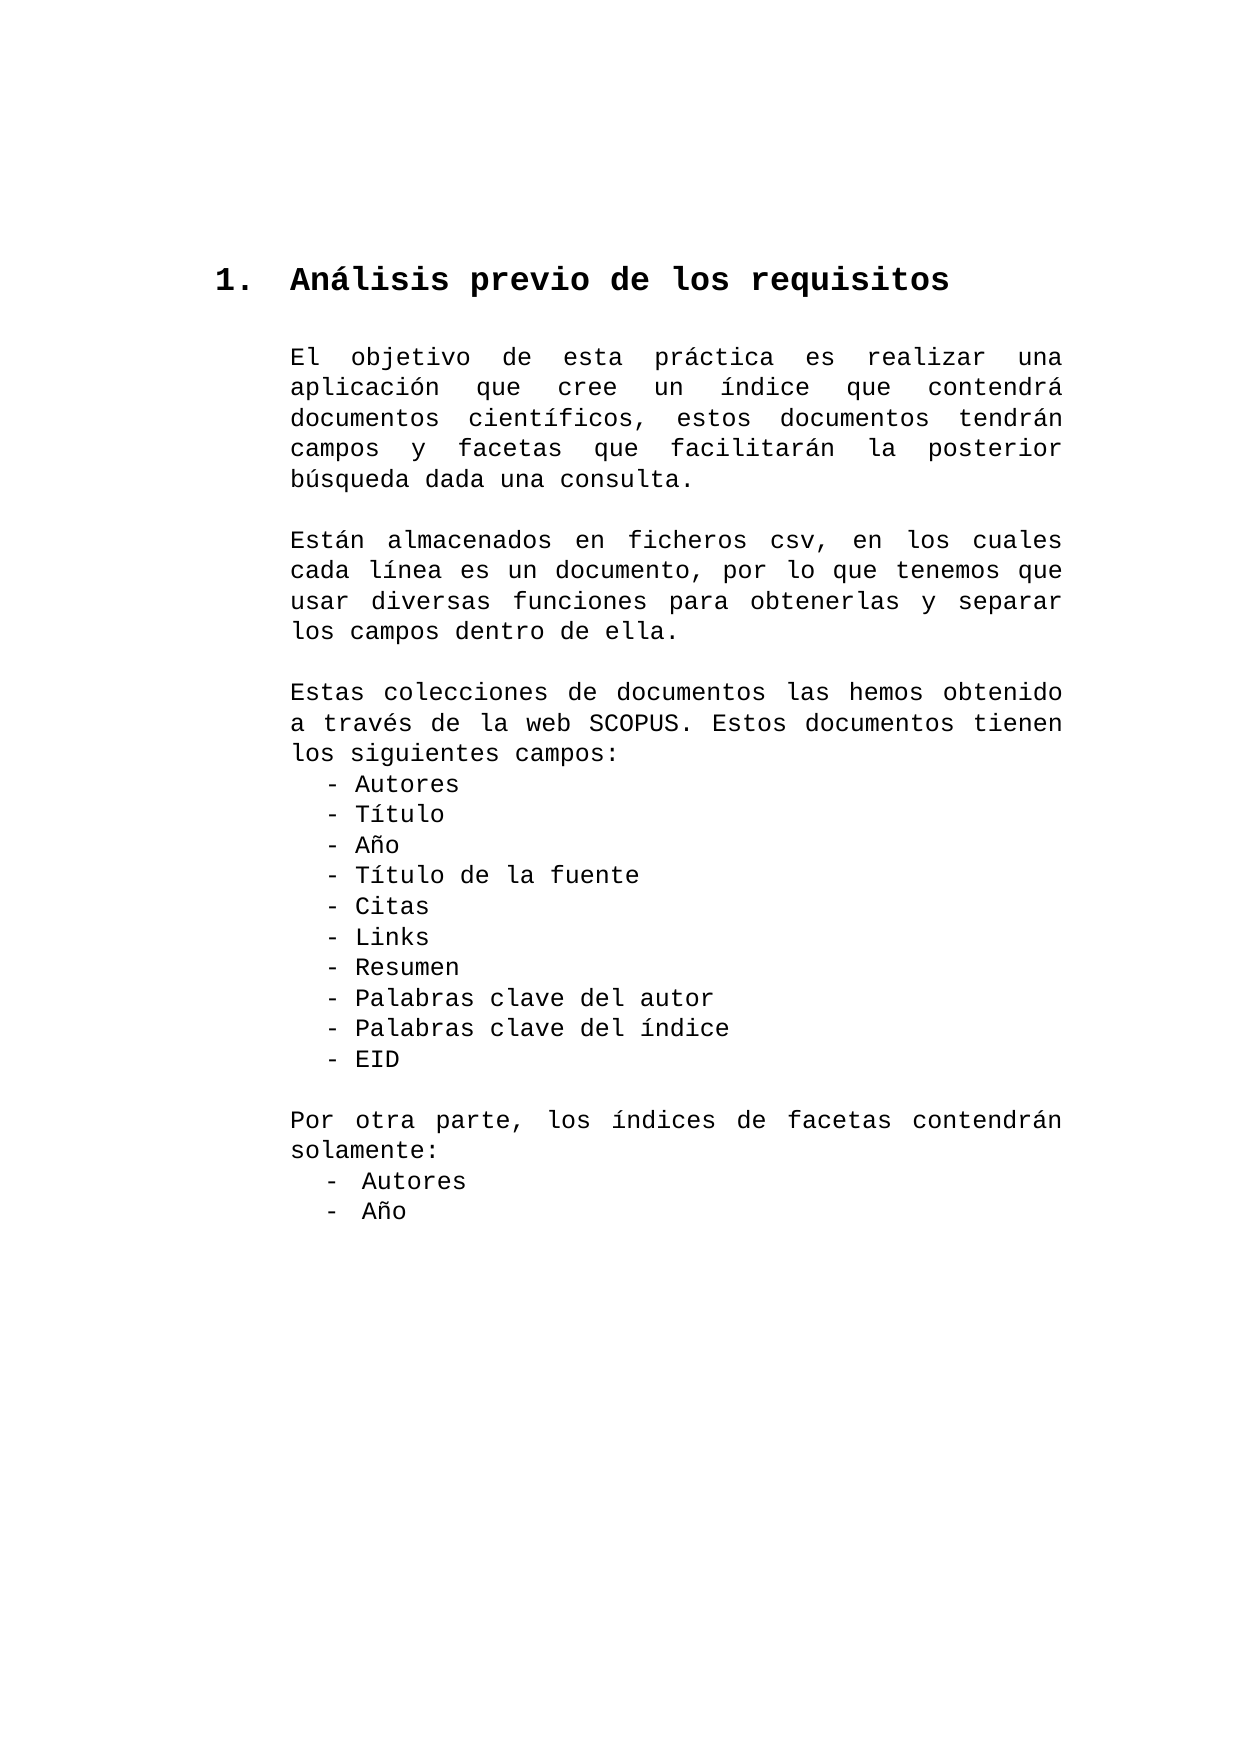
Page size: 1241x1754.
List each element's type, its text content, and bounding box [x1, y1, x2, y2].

list El objetivo de esta práctica es realizar una aplicación que cree un índice que contendrá documentos científicos, estos documentos tendrán campos y facetas que facilitarán la posterior búsqueda dada una consulta. [290, 344, 1063, 495]
list - Links [290, 924, 1063, 952]
list Están almacenados en ficheros csv, en los cuales cada línea es un documento, por lo que tenemos que usar diversas funciones para obtenerlas y separar los campos dentro de ella. [290, 527, 1063, 647]
list - Título [290, 802, 1063, 830]
list - EID [290, 1046, 1063, 1074]
list - Resumen [290, 955, 1063, 983]
list - Palabras clave del índice [290, 1016, 1063, 1044]
list - Título de la fuente [290, 863, 1063, 891]
list Por otra parte, los índices de facetas contendrán solamente: [290, 1107, 1063, 1166]
list Autores [324, 1168, 1063, 1197]
list Estas colecciones de documentos las hemos obtenido a través de la web SCOPUS. Estos documentos tienen los siguientes campos: [290, 680, 1063, 769]
list - Autores [290, 772, 1063, 800]
list - Palabras clave del autor [290, 985, 1063, 1013]
list - Citas [290, 894, 1063, 922]
list Año [324, 1199, 1063, 1227]
list - Año [290, 833, 1063, 861]
list Análisis previo de los requisitos [215, 263, 1063, 300]
